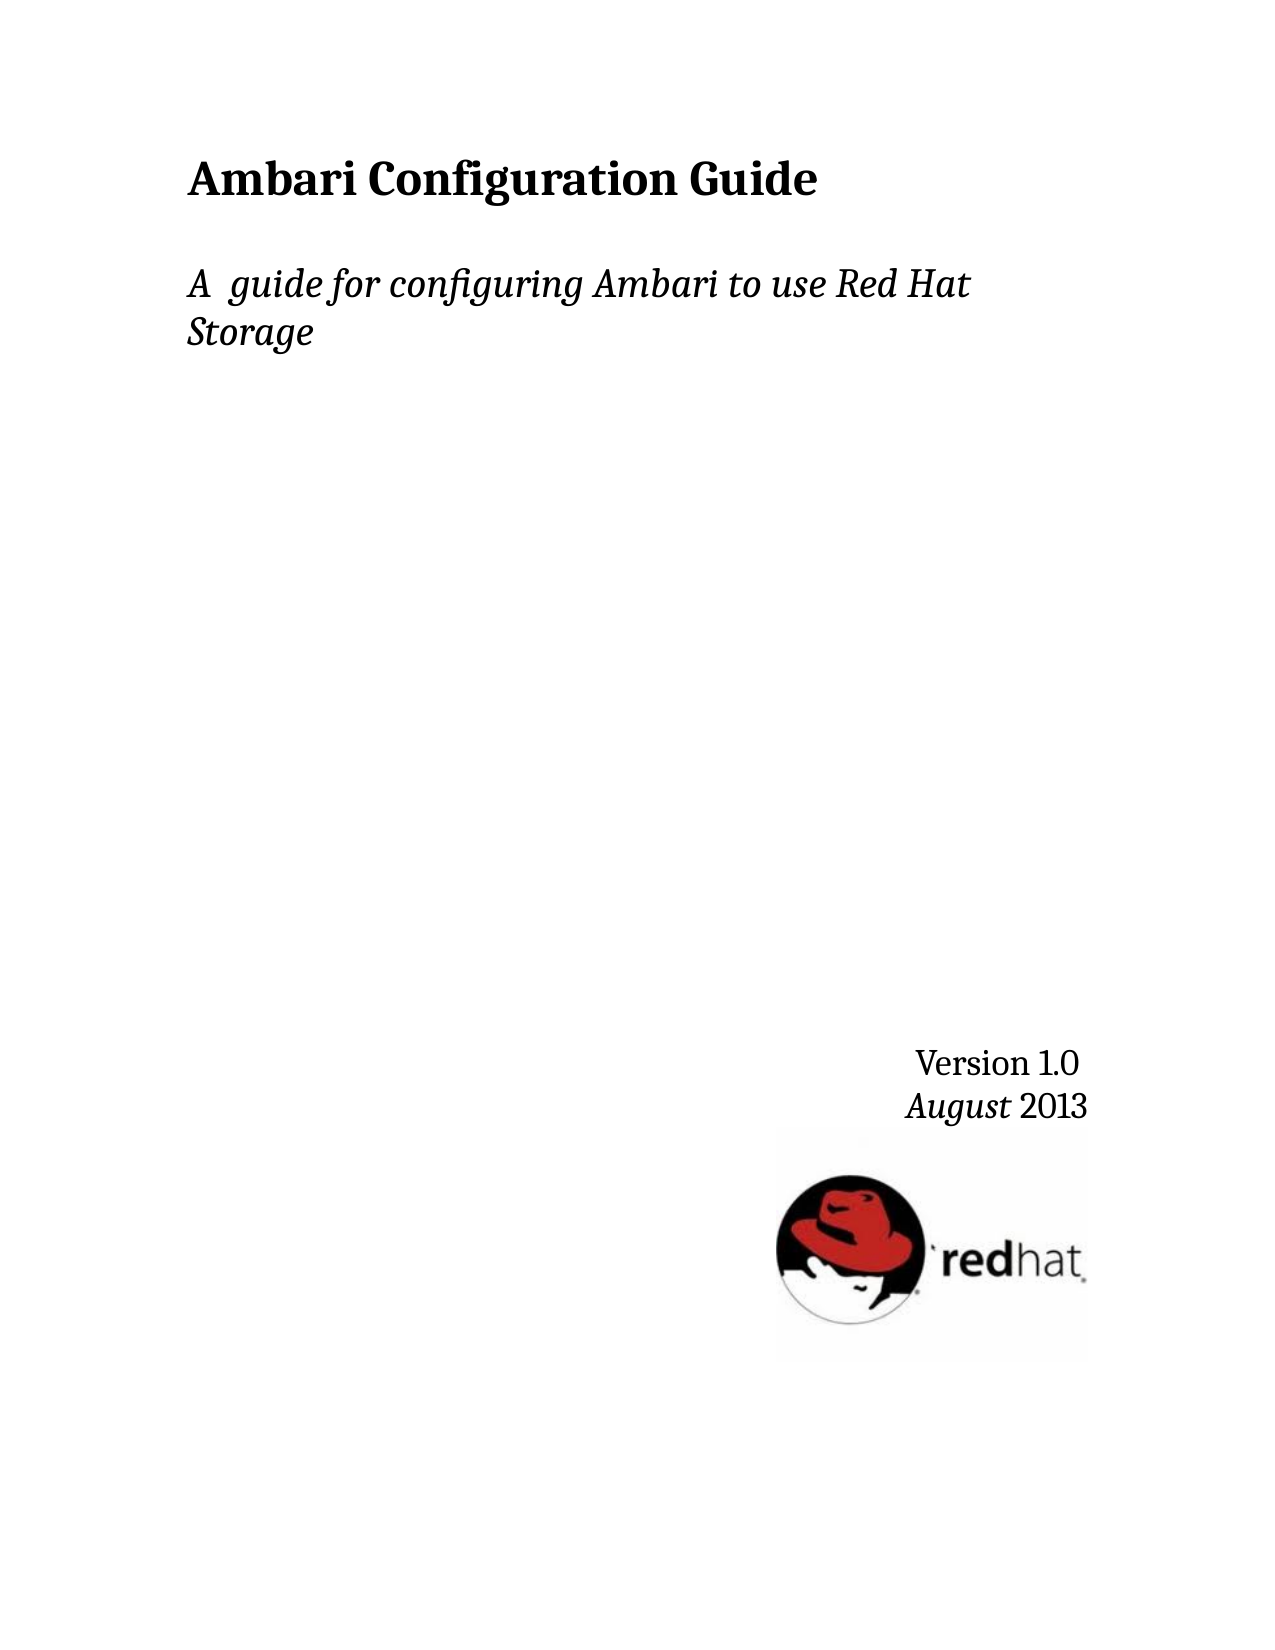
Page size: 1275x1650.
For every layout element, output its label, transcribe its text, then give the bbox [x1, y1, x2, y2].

picture [776, 1127, 1088, 1362]
text Ambari Configuration Guide [187, 150, 1087, 207]
text A guide for configuring Ambari to use Red Hat Storage [187, 260, 1087, 356]
text August 2013 [187, 1084, 1087, 1127]
text Version 1.0 [562, 1041, 1087, 1084]
